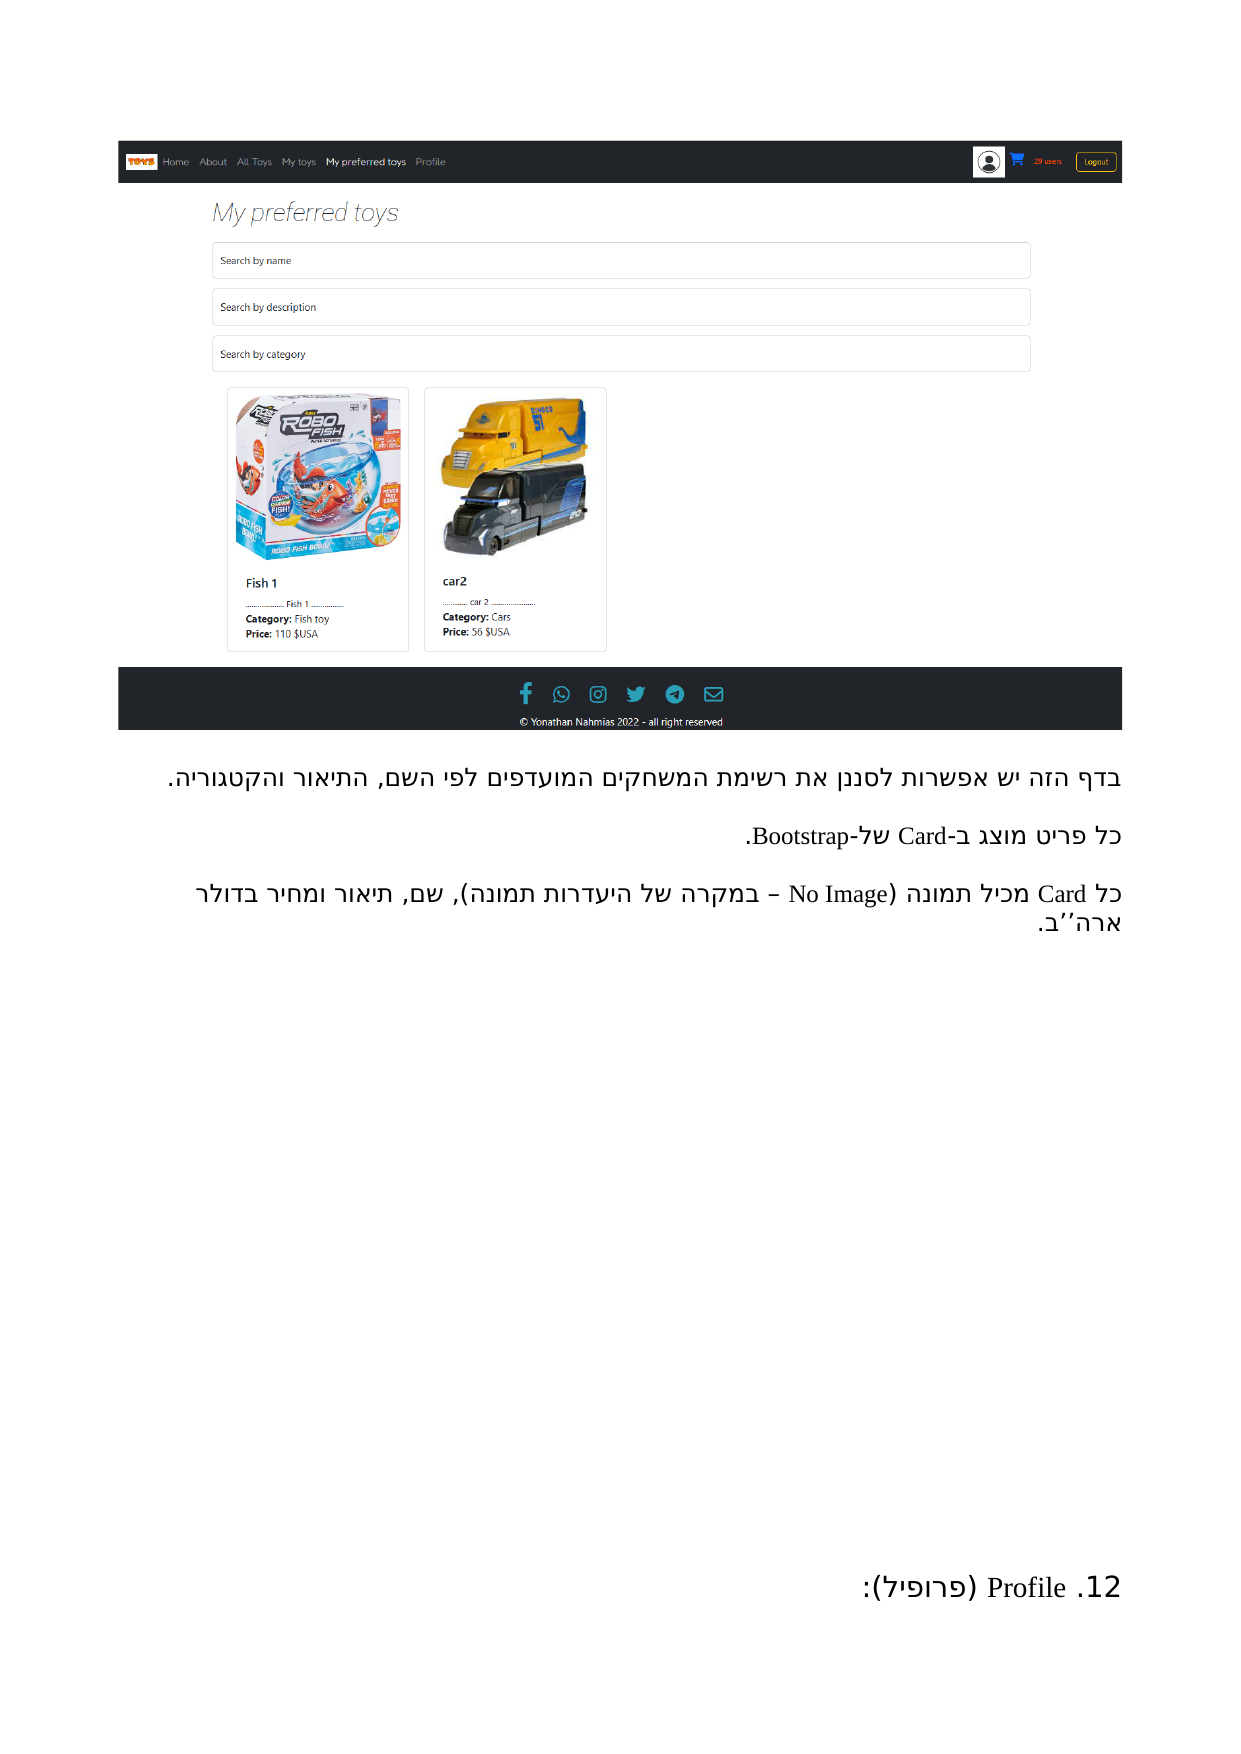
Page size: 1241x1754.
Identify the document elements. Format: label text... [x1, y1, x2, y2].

text כל Card מכיל תמונה (No Image – במקרה של היעדרות תמונה), שם, תיאור ומחיר בדולר ארה’’ב. [118, 879, 1122, 937]
text 12. Profile (פרופיל): [118, 1570, 1122, 1604]
text בדף הזה יש אפשרות לסננן את רשימת המשחקים המועדפים לפי השם, התיאור והקטגוריה. [118, 763, 1122, 792]
text כל פריט מוצג ב-Card של-Bootstrap. [118, 821, 1122, 850]
picture [118, 140, 1123, 730]
